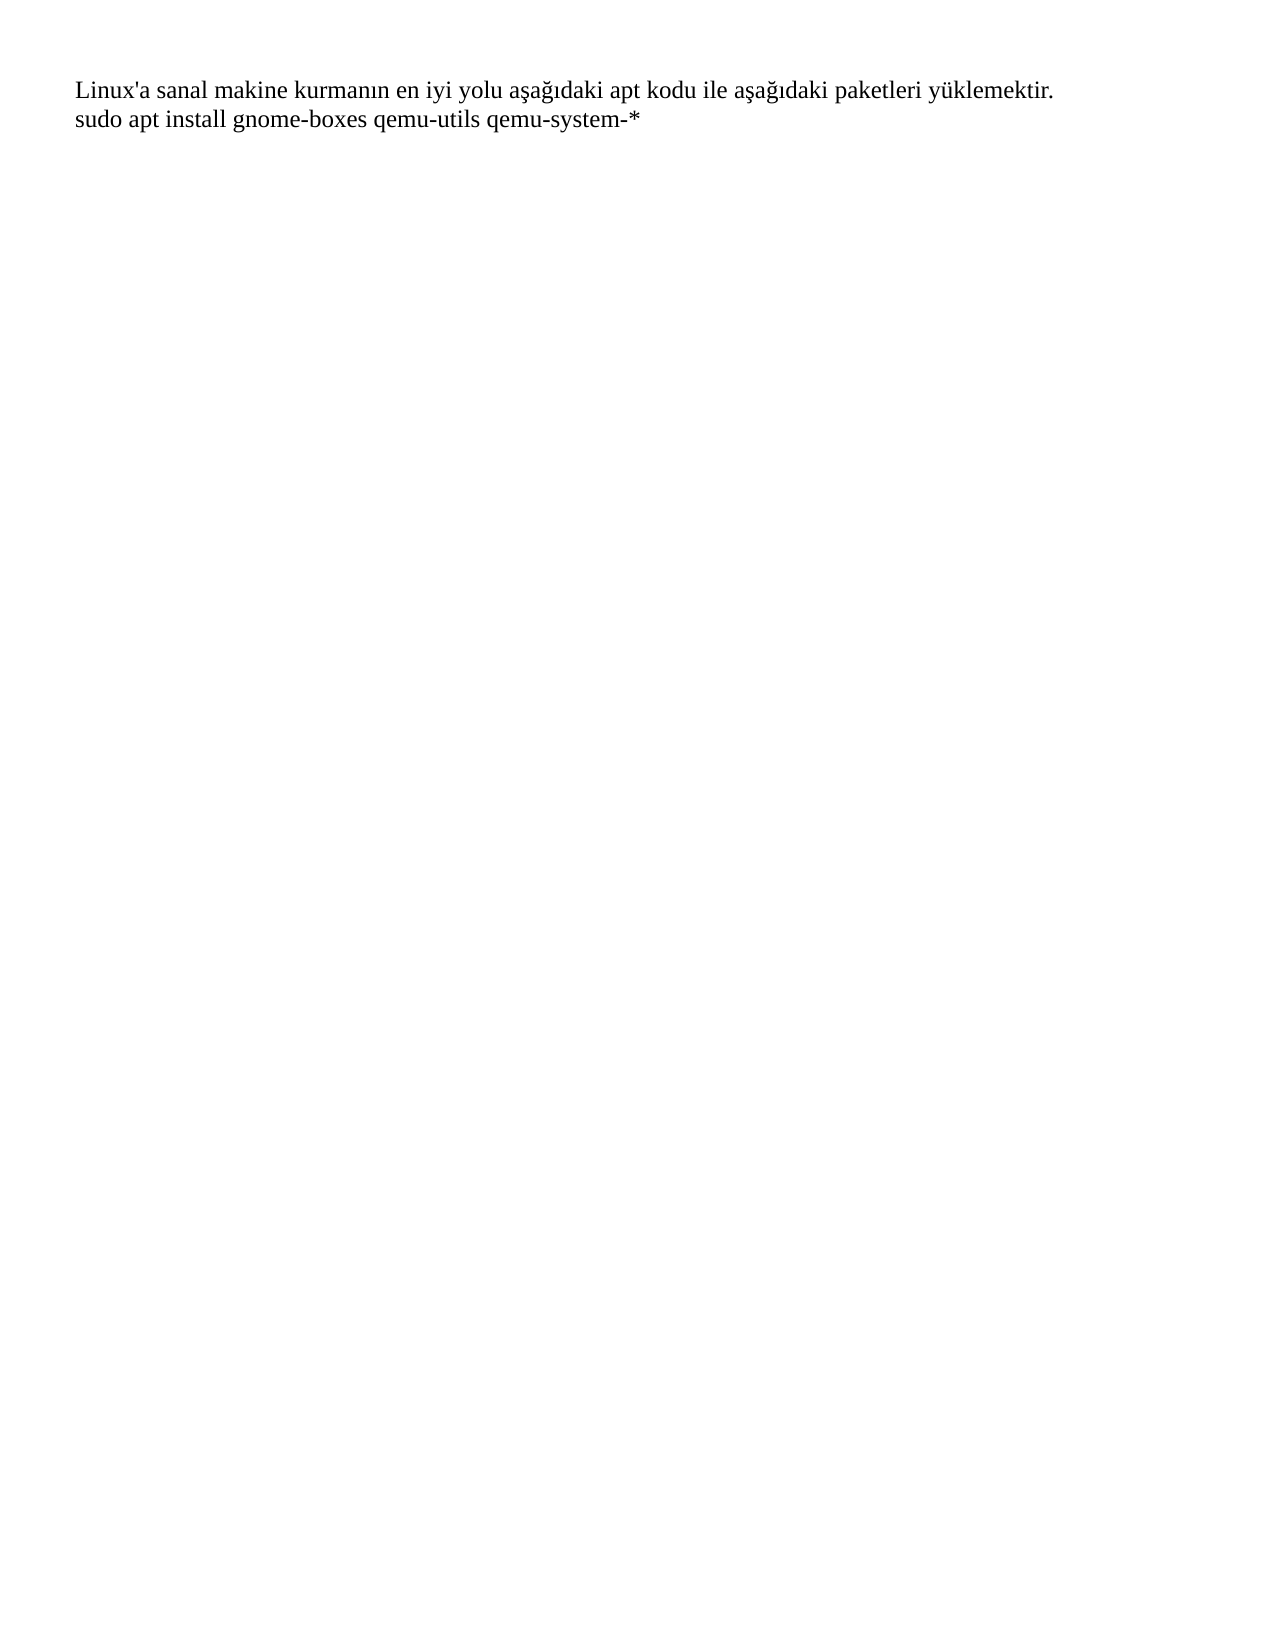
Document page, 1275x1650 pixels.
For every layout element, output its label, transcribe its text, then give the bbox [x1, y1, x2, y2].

text sudo apt install gnome-boxes qemu-utils qemu-system-* [75, 104, 1200, 132]
text Linux'a sanal makine kurmanın en iyi yolu aşağıdaki apt kodu ile aşağıdaki paketleri yüklemektir. [75, 75, 1200, 104]
